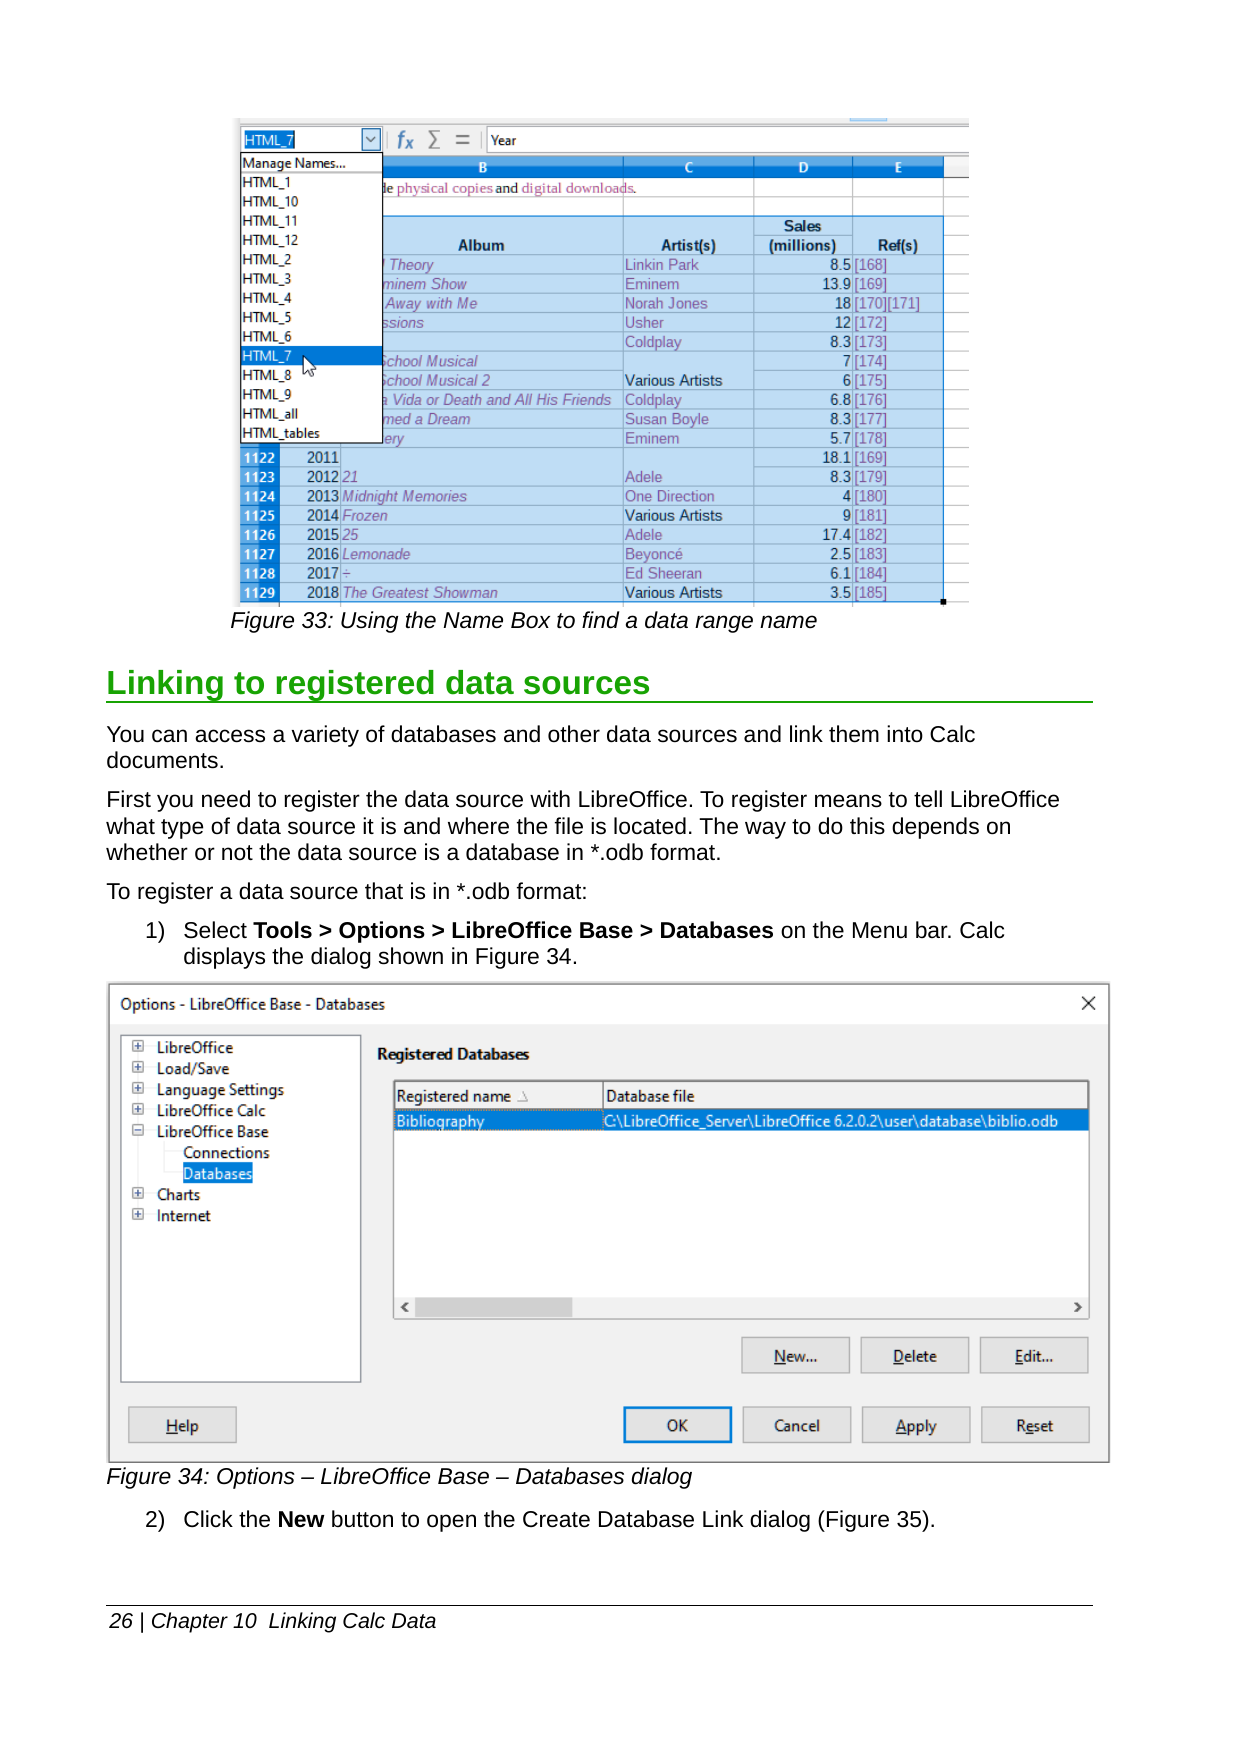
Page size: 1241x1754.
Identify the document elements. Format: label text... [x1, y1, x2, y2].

text Figure 33: Using the Name Box to find a data range name [230, 607, 969, 633]
text First you need to register the data source with LibreOffice. To register means to tell LibreOffice what type of data source it is and where the file is located. The way to do this depends on whether or not the data source is a database in *.odb format. [106, 786, 1093, 865]
subtitle Linking to registered data sources [106, 663, 1093, 701]
picture [106, 981, 1111, 1463]
list Select Tools > Options > LibreOffice Base > Databases on the Menu bar. Calc displays the dialog shown in Figure 34. [165, 917, 1093, 969]
list To register a data source that is in *.odb format: [106, 878, 1093, 904]
text Figure 34: Options – LibreOffice Base – Databases dialog [106, 1463, 1110, 1489]
text You can access a variety of databases and other data sources and link them into Calc documents. [106, 721, 1093, 774]
picture [230, 118, 969, 607]
list Click the New button to open the Create Database Link dialog (Figure 35). [165, 1506, 1093, 1532]
